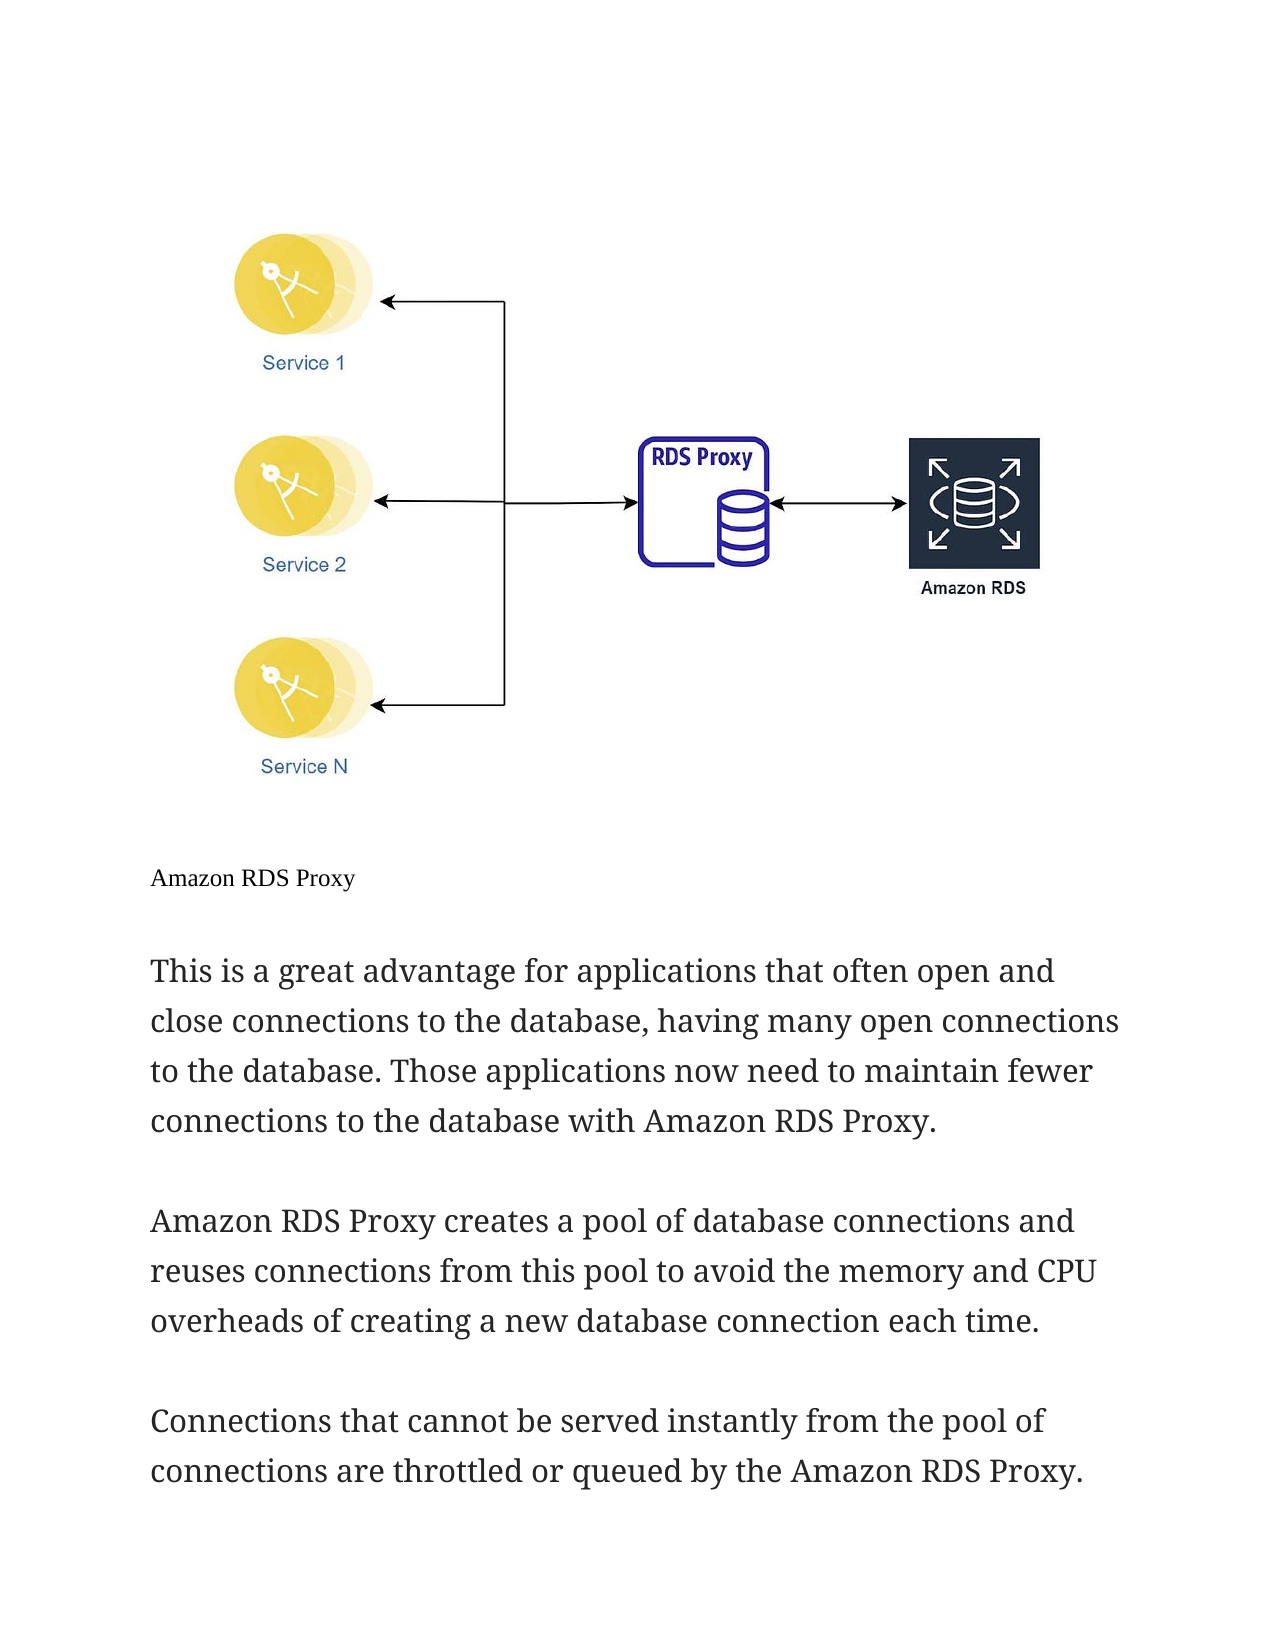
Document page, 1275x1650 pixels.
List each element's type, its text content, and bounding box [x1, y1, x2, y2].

text Connections that cannot be served instantly from the pool of connections are throttled or queued by the Amazon RDS Proxy. [150, 1392, 1125, 1492]
text Amazon RDS Proxy [150, 864, 1125, 892]
text Amazon RDS Proxy creates a pool of database connections and reuses connections from this pool to avoid the memory and CPU overheads of creating a new database connection each time. [150, 1192, 1125, 1342]
text This is a great advantage for applications that often open and close connections to the database, having many open connections to the database. Those applications now need to maintain fewer connections to the database with Amazon RDS Proxy. [150, 942, 1125, 1142]
